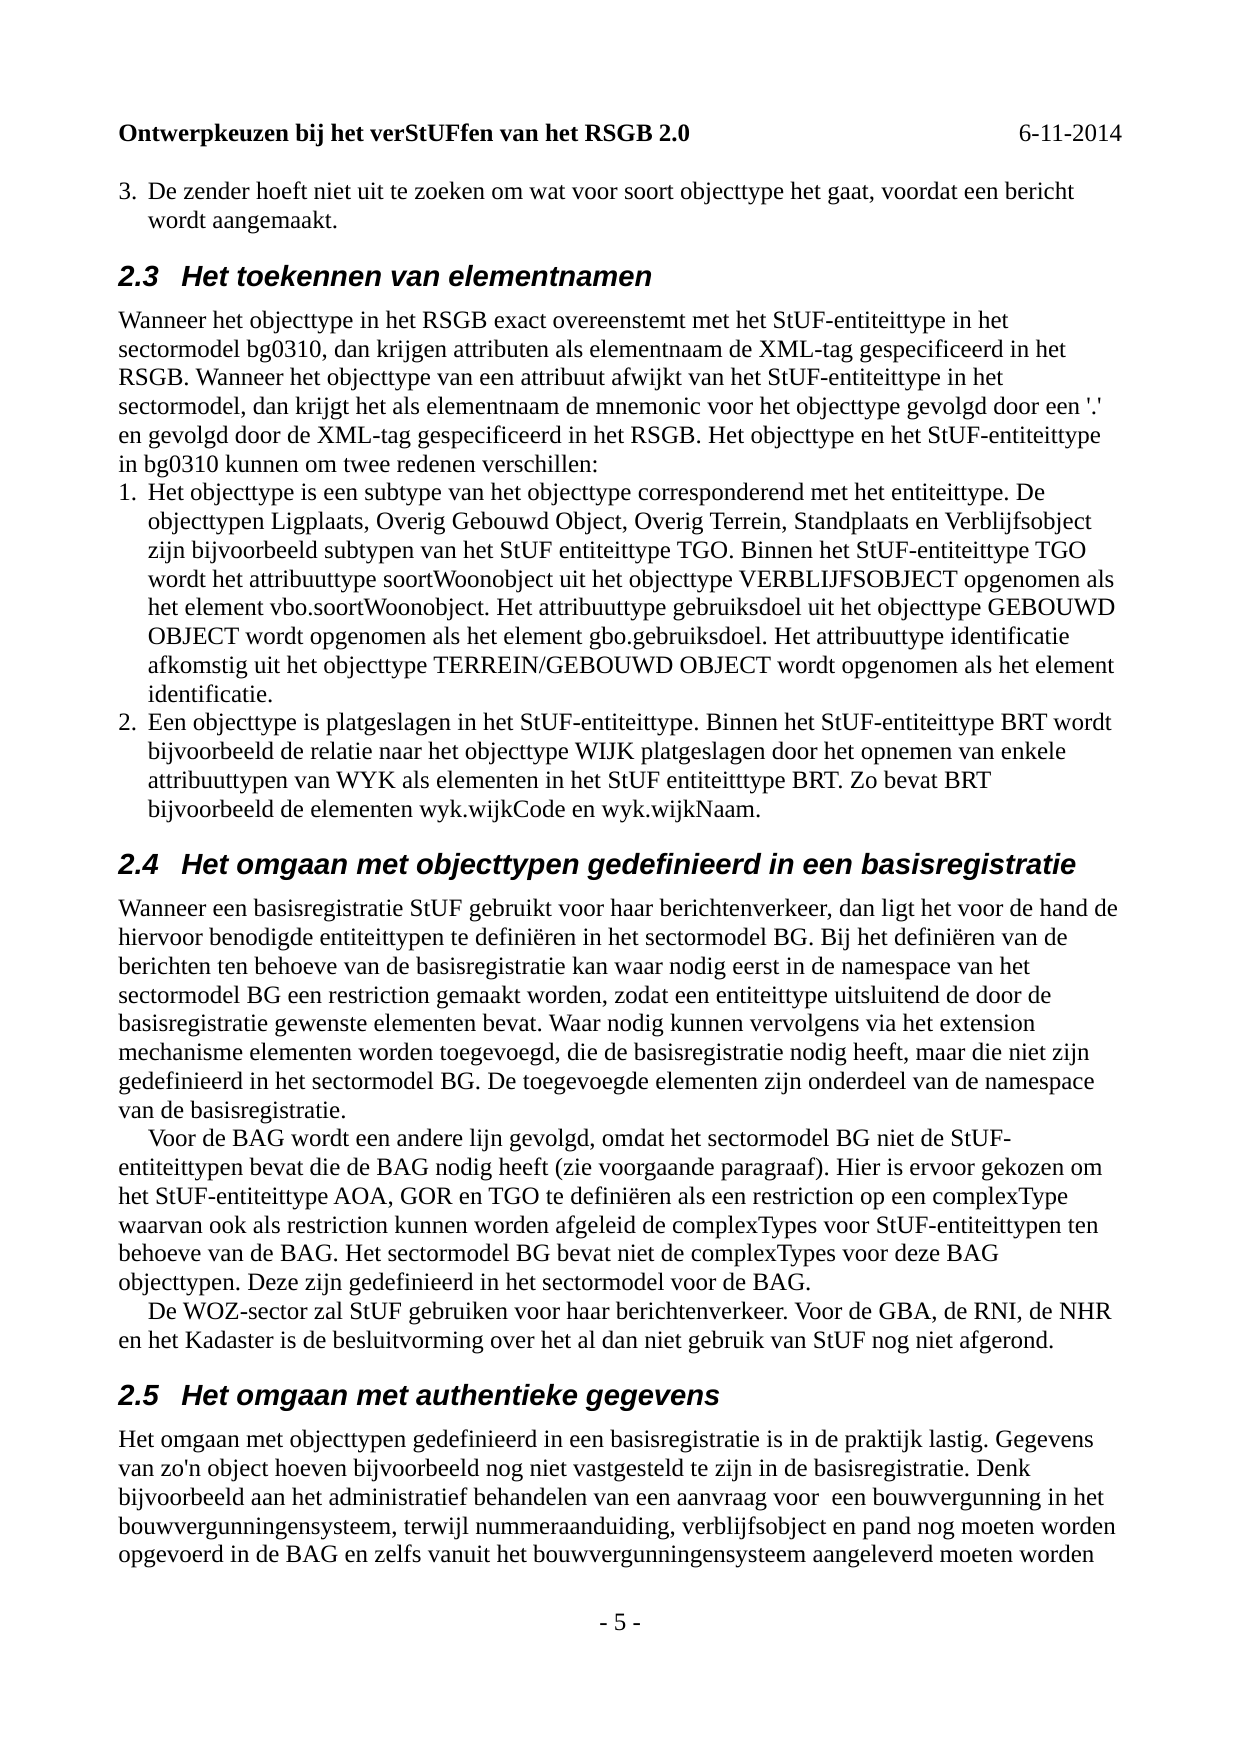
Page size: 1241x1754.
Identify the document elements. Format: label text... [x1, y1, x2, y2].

list Het objecttype is een subtype van het objecttype corresponderend met het entiteittype. De objecttypen Ligplaats, Overig Gebouwd Object, Overig Terrein, Standplaats en Verblijfsobject zijn bijvoorbeeld subtypen van het StUF entiteittype TGO. Binnen het StUF-entiteittype TGO wordt het attribuuttype soortWoonobject uit het objecttype VERBLIJFSOBJECT opgenomen als het element vbo.soortWoonobject. Het attribuuttype gebruiksdoel uit het objecttype GEBOUWD OBJECT wordt opgenomen als het element gbo.gebruiksdoel. Het attribuuttype identificatie afkomstig uit het objecttype TERREIN/GEBOUWD OBJECT wordt opgenomen als het element identificatie. [118, 477, 1122, 707]
subtitle Het toekennen van elementnamen [118, 259, 1122, 292]
list De zender hoeft niet uit te zoeken om wat voor soort objecttype het gaat, voordat een bericht wordt aangemaakt. [118, 176, 1122, 234]
text Wanneer het objecttype in het RSGB exact overeenstemt met het StUF-entiteittype in het sectormodel bg0310, dan krijgen attributen als elementnaam de XML-tag gespecificeerd in het RSGB. Wanneer het objecttype van een attribuut afwijkt van het StUF-entiteittype in het sectormodel, dan krijgt het als elementnaam de mnemonic voor het objecttype gevolgd door een '.' en gevolgd door de XML-tag gespecificeerd in het RSGB. Het objecttype en het StUF-entiteittype in bg0310 kunnen om twee redenen verschillen: [118, 305, 1122, 477]
subtitle Het omgaan met objecttypen gedefinieerd in een basisregistratie [118, 847, 1122, 881]
list Een objecttype is platgeslagen in het StUF-entiteittype. Binnen het StUF-entiteittype BRT wordt bijvoorbeeld de relatie naar het objecttype WIJK platgeslagen door het opnemen van enkele attribuuttypen van WYK als elementen in het StUF entiteitttype BRT. Zo bevat BRT bijvoorbeeld de elementen wyk.wijkCode en wyk.wijkNaam. [118, 707, 1122, 822]
text Het omgaan met objecttypen gedefinieerd in een basisregistratie is in de praktijk lastig. Gegevens van zo'n object hoeven bijvoorbeeld nog niet vastgesteld te zijn in de basisregistratie. Denk bijvoorbeeld aan het administratief behandelen van een aanvraag voor een bouwvergunning in het bouwvergunningensysteem, terwijl nummeraanduiding, verblijfsobject en pand nog moeten worden opgevoerd in de BAG en zelfs vanuit het bouwvergunningensysteem aangeleverd moeten worden [118, 1424, 1122, 1568]
text De WOZ-sector zal StUF gebruiken voor haar berichtenverkeer. Voor de GBA, de RNI, de NHR en het Kadaster is de besluitvorming over het al dan niet gebruik van StUF nog niet afgerond. [118, 1296, 1122, 1353]
text Wanneer een basisregistratie StUF gebruikt voor haar berichtenverkeer, dan ligt het voor de hand de hiervoor benodigde entiteittypen te definiëren in het sectormodel BG. Bij het definiëren van de berichten ten behoeve van de basisregistratie kan waar nodig eerst in de namespace van het sectormodel BG een restriction gemaakt worden, zodat een entiteittype uitsluitend de door de basisregistratie gewenste elementen bevat. Waar nodig kunnen vervolgens via het extension mechanisme elementen worden toegevoegd, die de basisregistratie nodig heeft, maar die niet zijn gedefinieerd in het sectormodel BG. De toegevoegde elementen zijn onderdeel van de namespace van de basisregistratie. [118, 893, 1122, 1123]
text Voor de BAG wordt een andere lijn gevolgd, omdat het sectormodel BG niet de StUF-entiteittypen bevat die de BAG nodig heeft (zie voorgaande paragraaf). Hier is ervoor gekozen om het StUF-entiteittype AOA, GOR en TGO te definiëren als een restriction op een complexType waarvan ook als restriction kunnen worden afgeleid de complexTypes voor StUF-entiteittypen ten behoeve van de BAG. Het sectormodel BG bevat niet de complexTypes voor deze BAG objecttypen. Deze zijn gedefinieerd in het sectormodel voor de BAG. [118, 1123, 1122, 1296]
subtitle Het omgaan met authentieke gegevens [118, 1378, 1122, 1412]
